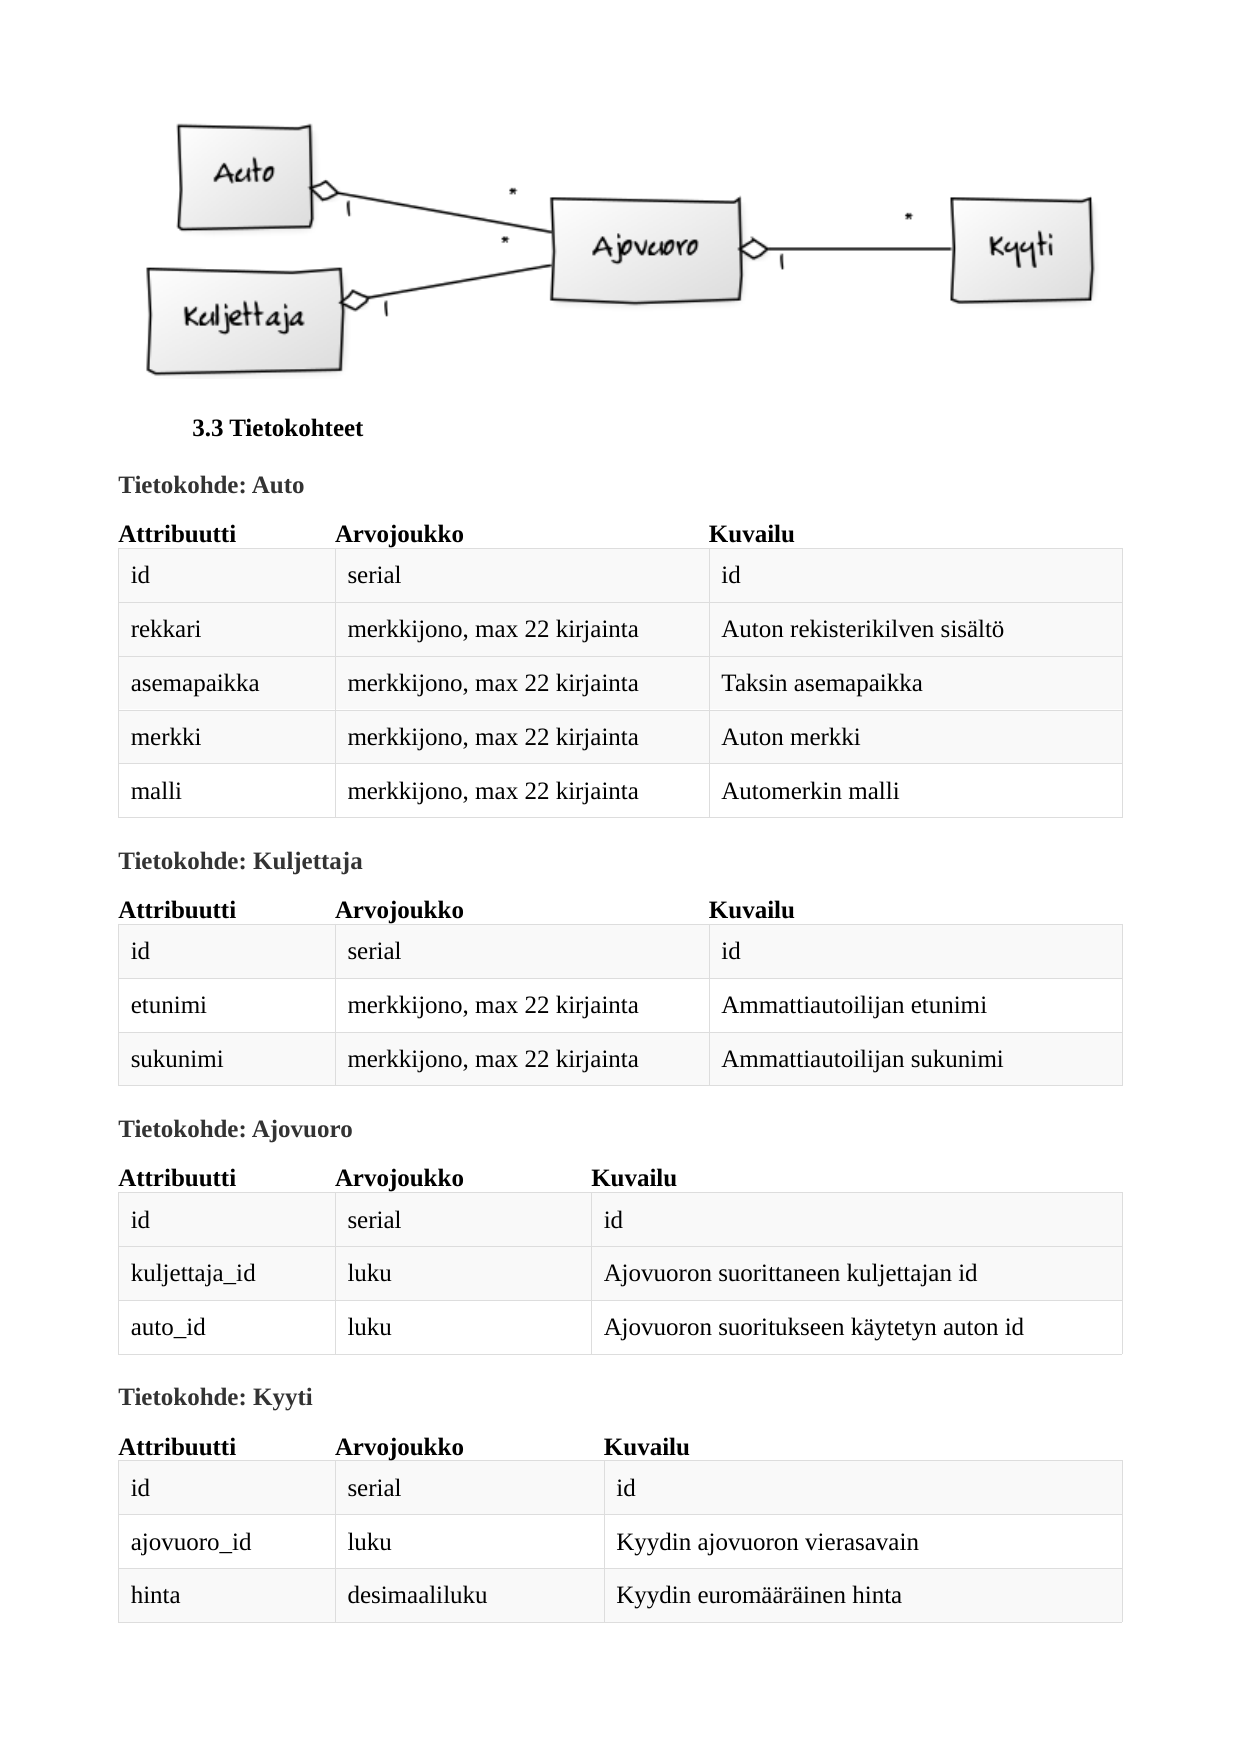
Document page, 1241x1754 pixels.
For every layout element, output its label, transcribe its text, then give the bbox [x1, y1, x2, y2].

table_cell kuljettaja_id [119, 1247, 335, 1300]
table_header Attribuutti [118, 1163, 335, 1192]
table_cell hinta [119, 1569, 335, 1622]
table_cell merkki [119, 711, 335, 763]
table_header Attribuutti [118, 519, 335, 548]
table_cell serial [336, 1461, 604, 1514]
table_cell serial [336, 1193, 591, 1246]
table_cell rekkari [119, 603, 335, 656]
table_cell serial [336, 925, 709, 978]
table_cell Taksin asemapaikka [710, 657, 1122, 709]
table_header Kuvailu [709, 895, 1122, 924]
table_header Kuvailu [604, 1432, 1122, 1460]
table_cell etunimi [119, 979, 335, 1032]
table_cell Kyydin ajovuoron vierasavain [605, 1515, 1122, 1568]
text Tietokohde: Kuljettaja [118, 846, 1122, 875]
table_cell luku [336, 1301, 591, 1354]
table_cell sukunimi [119, 1033, 335, 1085]
table_cell malli [119, 764, 335, 817]
table_cell serial [336, 549, 709, 602]
table_cell desimaaliluku [336, 1569, 604, 1622]
table_cell id [119, 549, 335, 602]
table_cell Ammattiautoilijan etunimi [710, 979, 1122, 1032]
table_cell merkkijono, max 22 kirjainta [336, 979, 709, 1032]
table_header Attribuutti [118, 1432, 335, 1460]
table_header Arvojoukko [335, 1432, 604, 1460]
table_cell merkkijono, max 22 kirjainta [336, 764, 709, 817]
table_cell merkkijono, max 22 kirjainta [336, 657, 709, 709]
table_cell Ajovuoron suorittaneen kuljettajan id [592, 1247, 1122, 1300]
table_cell luku [336, 1247, 591, 1300]
table_cell asemapaikka [119, 657, 335, 709]
table_cell ajovuoro_id [119, 1515, 335, 1568]
table_cell Ajovuoron suoritukseen käytetyn auton id [592, 1301, 1122, 1354]
text Tietokohde: Ajovuoro [118, 1114, 1122, 1143]
table_header Kuvailu [591, 1163, 1122, 1192]
table_cell Auton rekisterikilven sisältö [710, 603, 1122, 656]
picture [139, 118, 1101, 379]
table_cell Automerkin malli [710, 764, 1122, 817]
table_header Arvojoukko [335, 1163, 591, 1192]
table_cell id [119, 1461, 335, 1514]
table_cell Kyydin euromääräinen hinta [605, 1569, 1122, 1622]
table_header Attribuutti [118, 895, 335, 924]
table_header Arvojoukko [335, 519, 709, 548]
table_cell id [710, 925, 1122, 978]
table_cell Ammattiautoilijan sukunimi [710, 1033, 1122, 1085]
table_cell id [592, 1193, 1122, 1246]
text 3.3 Tietokohteet [118, 413, 1122, 441]
table_cell auto_id [119, 1301, 335, 1354]
table_cell merkkijono, max 22 kirjainta [336, 1033, 709, 1085]
table_cell id [605, 1461, 1122, 1514]
table_cell merkkijono, max 22 kirjainta [336, 711, 709, 763]
table_header Kuvailu [709, 519, 1122, 548]
table_cell merkkijono, max 22 kirjainta [336, 603, 709, 656]
text Tietokohde: Auto [118, 470, 1122, 499]
table_cell id [119, 925, 335, 978]
table_cell luku [336, 1515, 604, 1568]
table_cell Auton merkki [710, 711, 1122, 763]
text Tietokohde: Kyyti [118, 1382, 1122, 1411]
table_cell id [710, 549, 1122, 602]
table_header Arvojoukko [335, 895, 709, 924]
table_cell id [119, 1193, 335, 1246]
